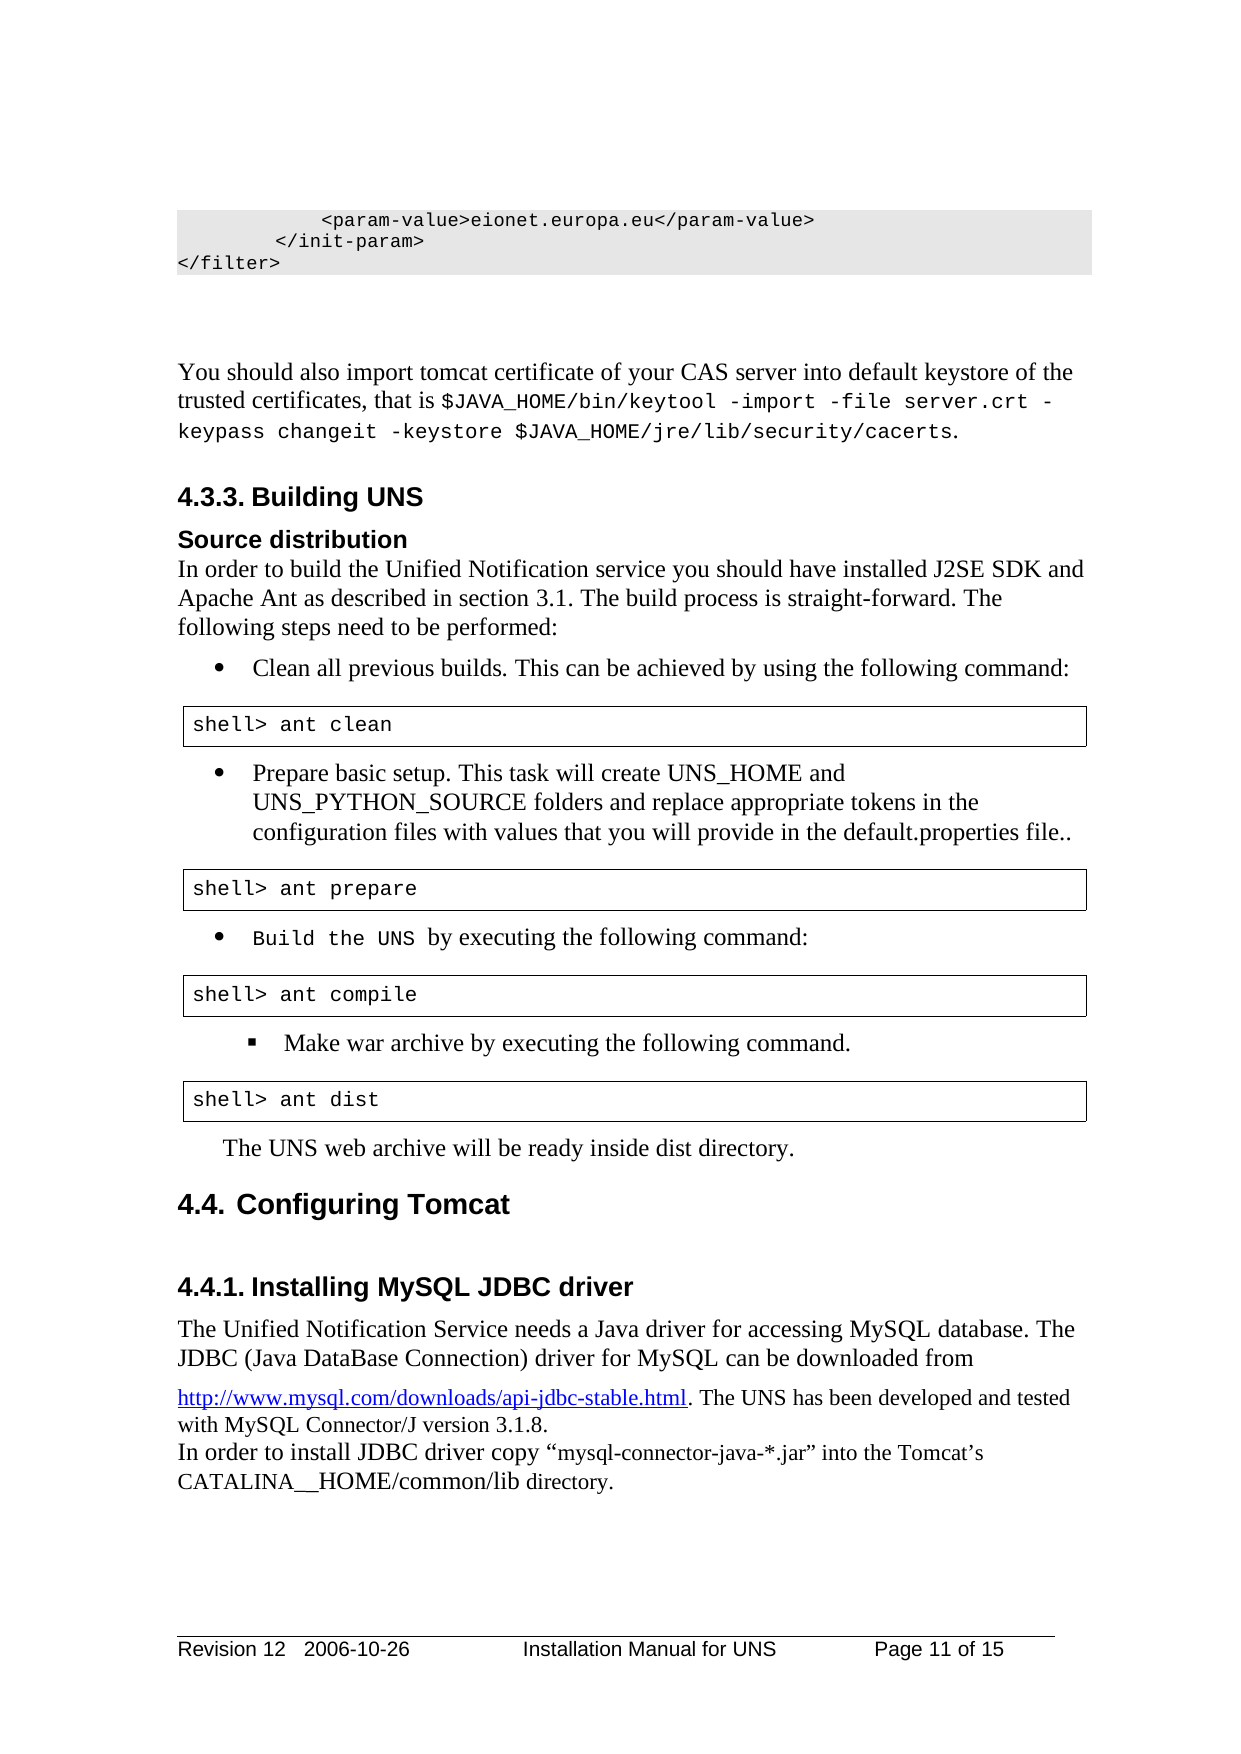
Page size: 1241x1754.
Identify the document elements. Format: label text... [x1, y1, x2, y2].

list Make war archive by executing the following command. [246, 1028, 1092, 1057]
list Build the UNS by executing the following command: [215, 922, 1092, 952]
text http://www.mysql.com/downloads/api-jdbc-stable.html. The UNS has been developed and tested with MySQL Connector/J version 3.1.8. [177, 1384, 1092, 1437]
text In order to build the Unified Notification service you should have installed J2SE SDK and Apache Ant as described in section 3.1. The build process is straight-forward. The following steps need to be performed: [177, 554, 1092, 641]
subtitle Installing MySQL JDBC driver [177, 1270, 1092, 1301]
subtitle Building UNS [177, 481, 1092, 512]
text The Unified Notification Service needs a Java driver for accessing MySQL database. The JDBC (Java DataBase Connection) driver for MySQL can be downloaded from [177, 1314, 1092, 1372]
list <param-value>eionet.europa.eu</param-value> [177, 210, 1092, 232]
list </filter> [177, 253, 1092, 275]
list </init-param> [177, 232, 1092, 253]
text In order to install JDBC driver copy “mysql-connector-java-*.jar” into the Tomcat’s CATALINA__HOME/common/lib directory. [177, 1437, 1092, 1495]
text shell> ant prepare [184, 870, 1086, 910]
text The UNS web archive will be ready inside dist directory. [177, 1133, 1092, 1162]
text shell> ant clean [184, 707, 1086, 746]
text shell> ant compile [184, 976, 1086, 1016]
list Prepare basic setup. This task will create UNS_HOME and UNS_PYTHON_SOURCE folders and replace appropriate tokens in the configuration files with values that you will provide in the default.properties file.. [215, 758, 1092, 845]
text shell> ant dist [184, 1082, 1086, 1121]
subtitle Source distribution [177, 525, 1092, 554]
text You should also import tomcat certificate of your CAS server into default keystore of the trusted certificates, that is $JAVA_HOME/bin/keytool -import -file server.crt -keypass changeit -keystore $JAVA_HOME/jre/lib/security/cacerts. [177, 356, 1092, 444]
subtitle Configuring Tomcat [177, 1187, 1092, 1221]
list Clean all previous builds. This can be achieved by using the following command: [215, 653, 1092, 682]
